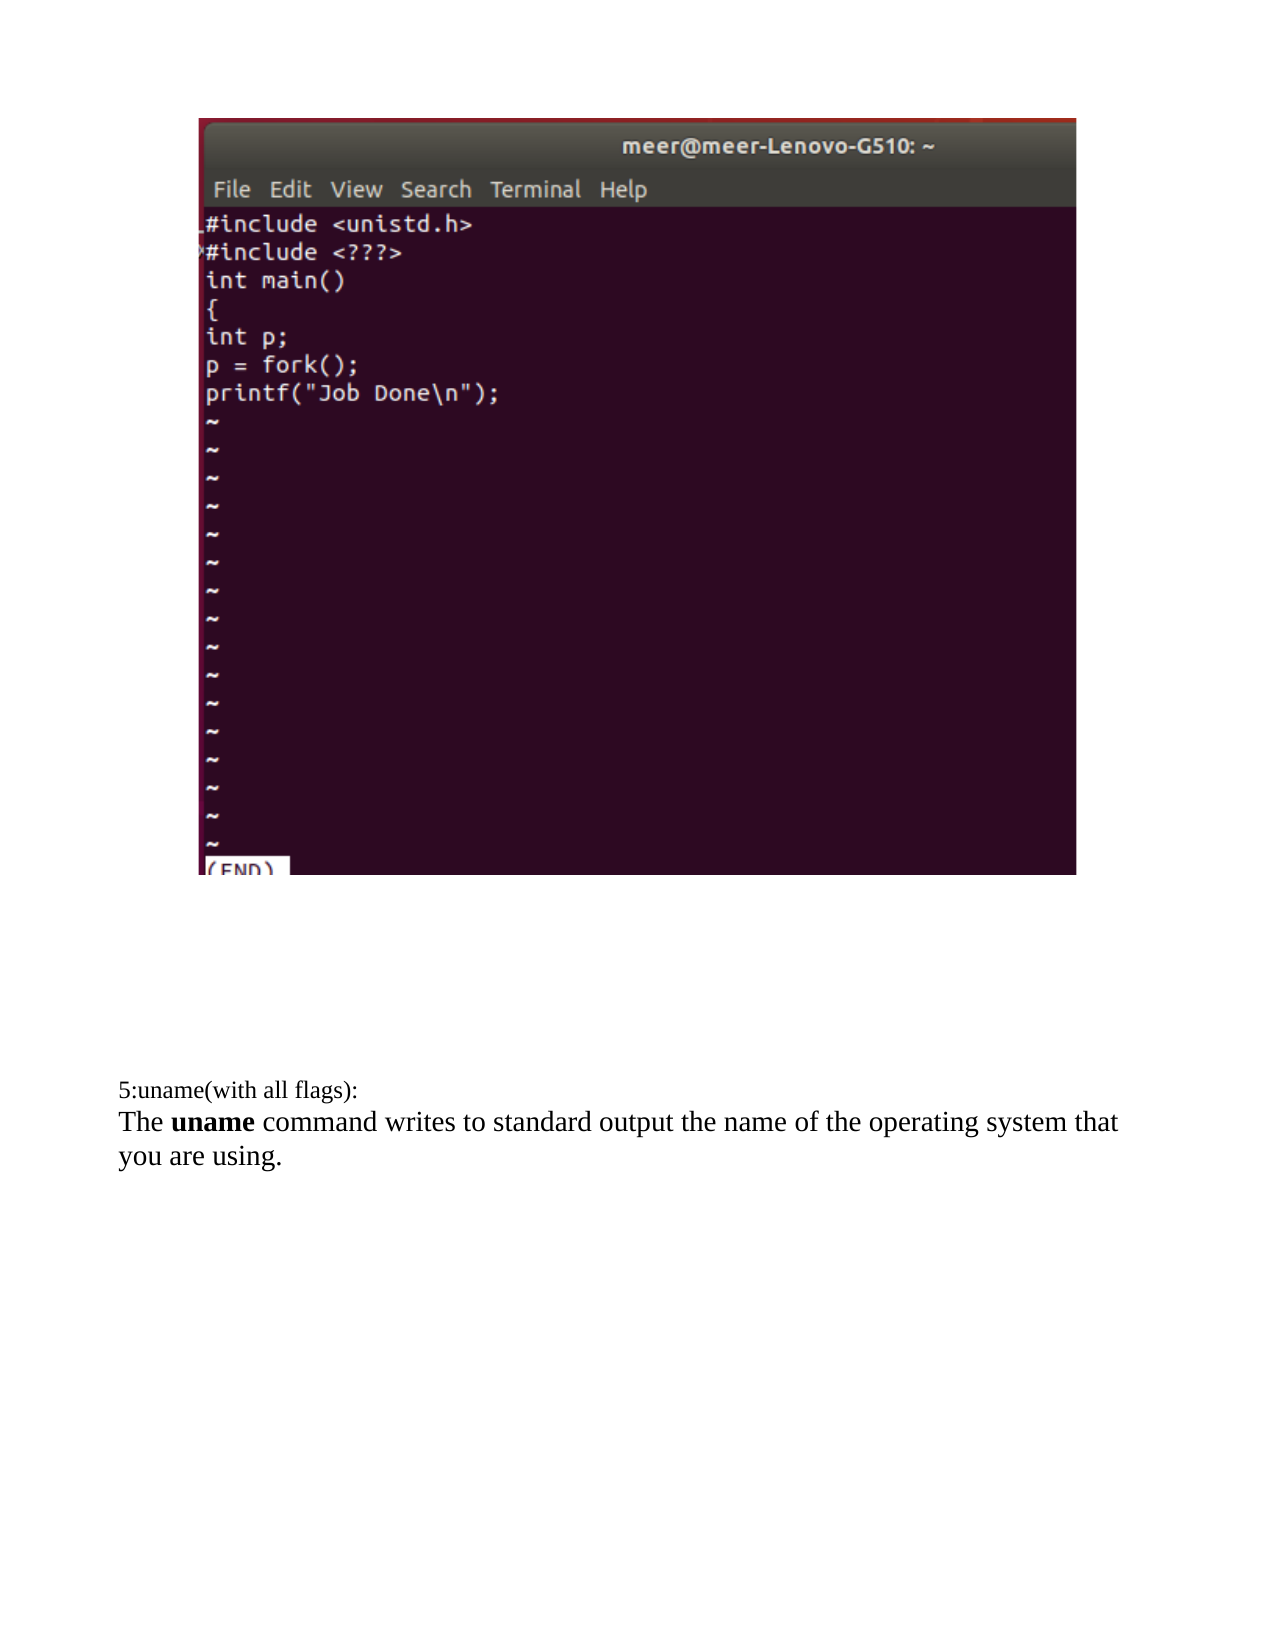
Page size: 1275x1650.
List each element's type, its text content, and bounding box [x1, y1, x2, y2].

text 5:uname(with all flags): [118, 1076, 1157, 1104]
text The uname command writes to standard output the name of the operating system that you are using. [118, 1104, 1157, 1171]
picture [198, 118, 1077, 875]
